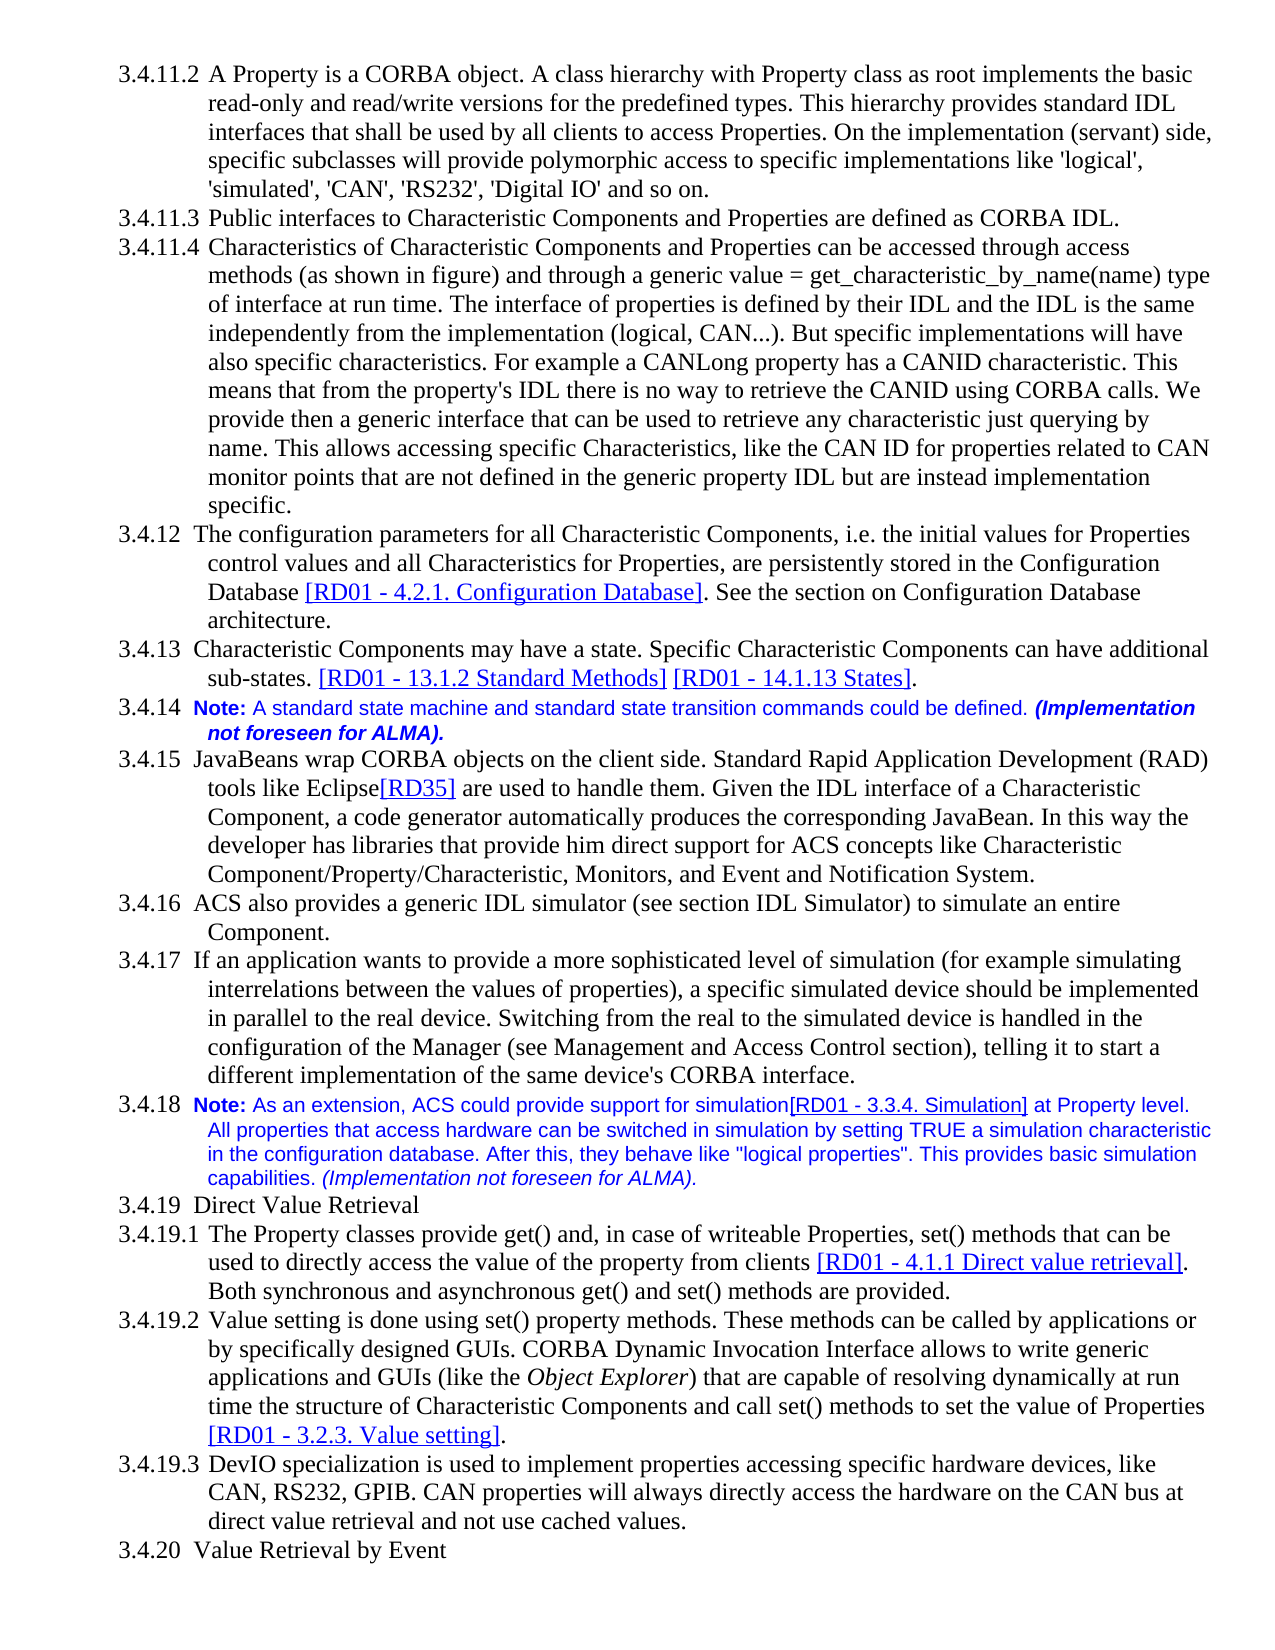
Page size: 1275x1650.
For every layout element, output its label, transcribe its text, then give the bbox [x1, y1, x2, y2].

subtitle JavaBeans wrap CORBA objects on the client side. Standard Rapid Application Development (RAD) tools like Eclipse[RD35] are used to handle them. Given the IDL interface of a Characteristic Component, a code generator automatically produces the corresponding JavaBean. In this way the developer has libraries that provide him direct support for ACS concepts like Characteristic Component/Property/Characteristic, Monitors, and Event and Notification System. [118, 744, 1216, 888]
subtitle Value Retrieval by Event [118, 1535, 1216, 1564]
subtitle Note: As an extension, ACS could provide support for simulation[RD01 - 3.3.4. Simulation] at Property level. All properties that access hardware can be switched in simulation by setting TRUE a simulation characteristic in the configuration database. After this, they behave like "logical properties". This provides basic simulation capabilities. (Implementation not foreseen for ALMA). [118, 1089, 1216, 1190]
subtitle The Property classes provide get() and, in case of writeable Properties, set() methods that can be used to directly access the value of the property from clients [RD01 - 4.1.1 Direct value retrieval]. Both synchronous and asynchronous get() and set() methods are provided. [118, 1219, 1216, 1305]
subtitle The configuration parameters for all Characteristic Components, i.e. the initial values for Properties control values and all Characteristics for Properties, are persistently stored in the Configuration Database [RD01 - 4.2.1. Configuration Database]. See the section on Configuration Database architecture. [118, 519, 1216, 634]
subtitle Public interfaces to Characteristic Components and Properties are defined as CORBA IDL. [118, 203, 1216, 232]
subtitle A Property is a CORBA object. A class hierarchy with Property class as root implements the basic read-only and read/write versions for the predefined types. This hierarchy provides standard IDL interfaces that shall be used by all clients to access Properties. On the implementation (servant) side, specific subclasses will provide polymorphic access to specific implementations like 'logical', 'simulated', 'CAN', 'RS232', 'Digital IO' and so on. [118, 59, 1216, 203]
subtitle Characteristic Components may have a state. Specific Characteristic Components can have additional sub-states. [RD01 - 13.1.2 Standard Methods] [RD01 - 14.1.13 States]. [118, 634, 1216, 692]
subtitle Note: A standard state machine and standard state transition commands could be defined. (Implementation not foreseen for ALMA). [118, 692, 1216, 744]
subtitle ACS also provides a generic IDL simulator (see section IDL Simulator) to simulate an entire Component. [118, 888, 1216, 946]
subtitle DevIO specialization is used to implement properties accessing specific hardware devices, like CAN, RS232, GPIB. CAN properties will always directly access the hardware on the CAN bus at direct value retrieval and not use cached values. [118, 1449, 1216, 1535]
subtitle If an application wants to provide a more sophisticated level of simulation (for example simulating interrelations between the values of properties), a specific simulated device should be implemented in parallel to the real device. Switching from the real to the simulated device is handled in the configuration of the Manager (see Management and Access Control section), telling it to start a different implementation of the same device's CORBA interface. [118, 946, 1216, 1089]
subtitle Characteristics of Characteristic Components and Properties can be accessed through access methods (as shown in figure) and through a generic value = get_characteristic_by_name(name) type of interface at run time. The interface of properties is defined by their IDL and the IDL is the same independently from the implementation (logical, CAN...). But specific implementations will have also specific characteristics. For example a CANLong property has a CANID characteristic. This means that from the property's IDL there is no way to retrieve the CANID using CORBA calls. We provide then a generic interface that can be used to retrieve any characteristic just querying by name. This allows accessing specific Characteristics, like the CAN ID for properties related to CAN monitor points that are not defined in the generic property IDL but are instead implementation specific. [118, 232, 1216, 519]
subtitle Direct Value Retrieval [118, 1190, 1216, 1219]
subtitle Value setting is done using set() property methods. These methods can be called by applications or by specifically designed GUIs. CORBA Dynamic Invocation Interface allows to write generic applications and GUIs (like the Object Explorer) that are capable of resolving dynamically at run time the structure of Characteristic Components and call set() methods to set the value of Properties [RD01 - 3.2.3. Value setting]. [118, 1305, 1216, 1449]
